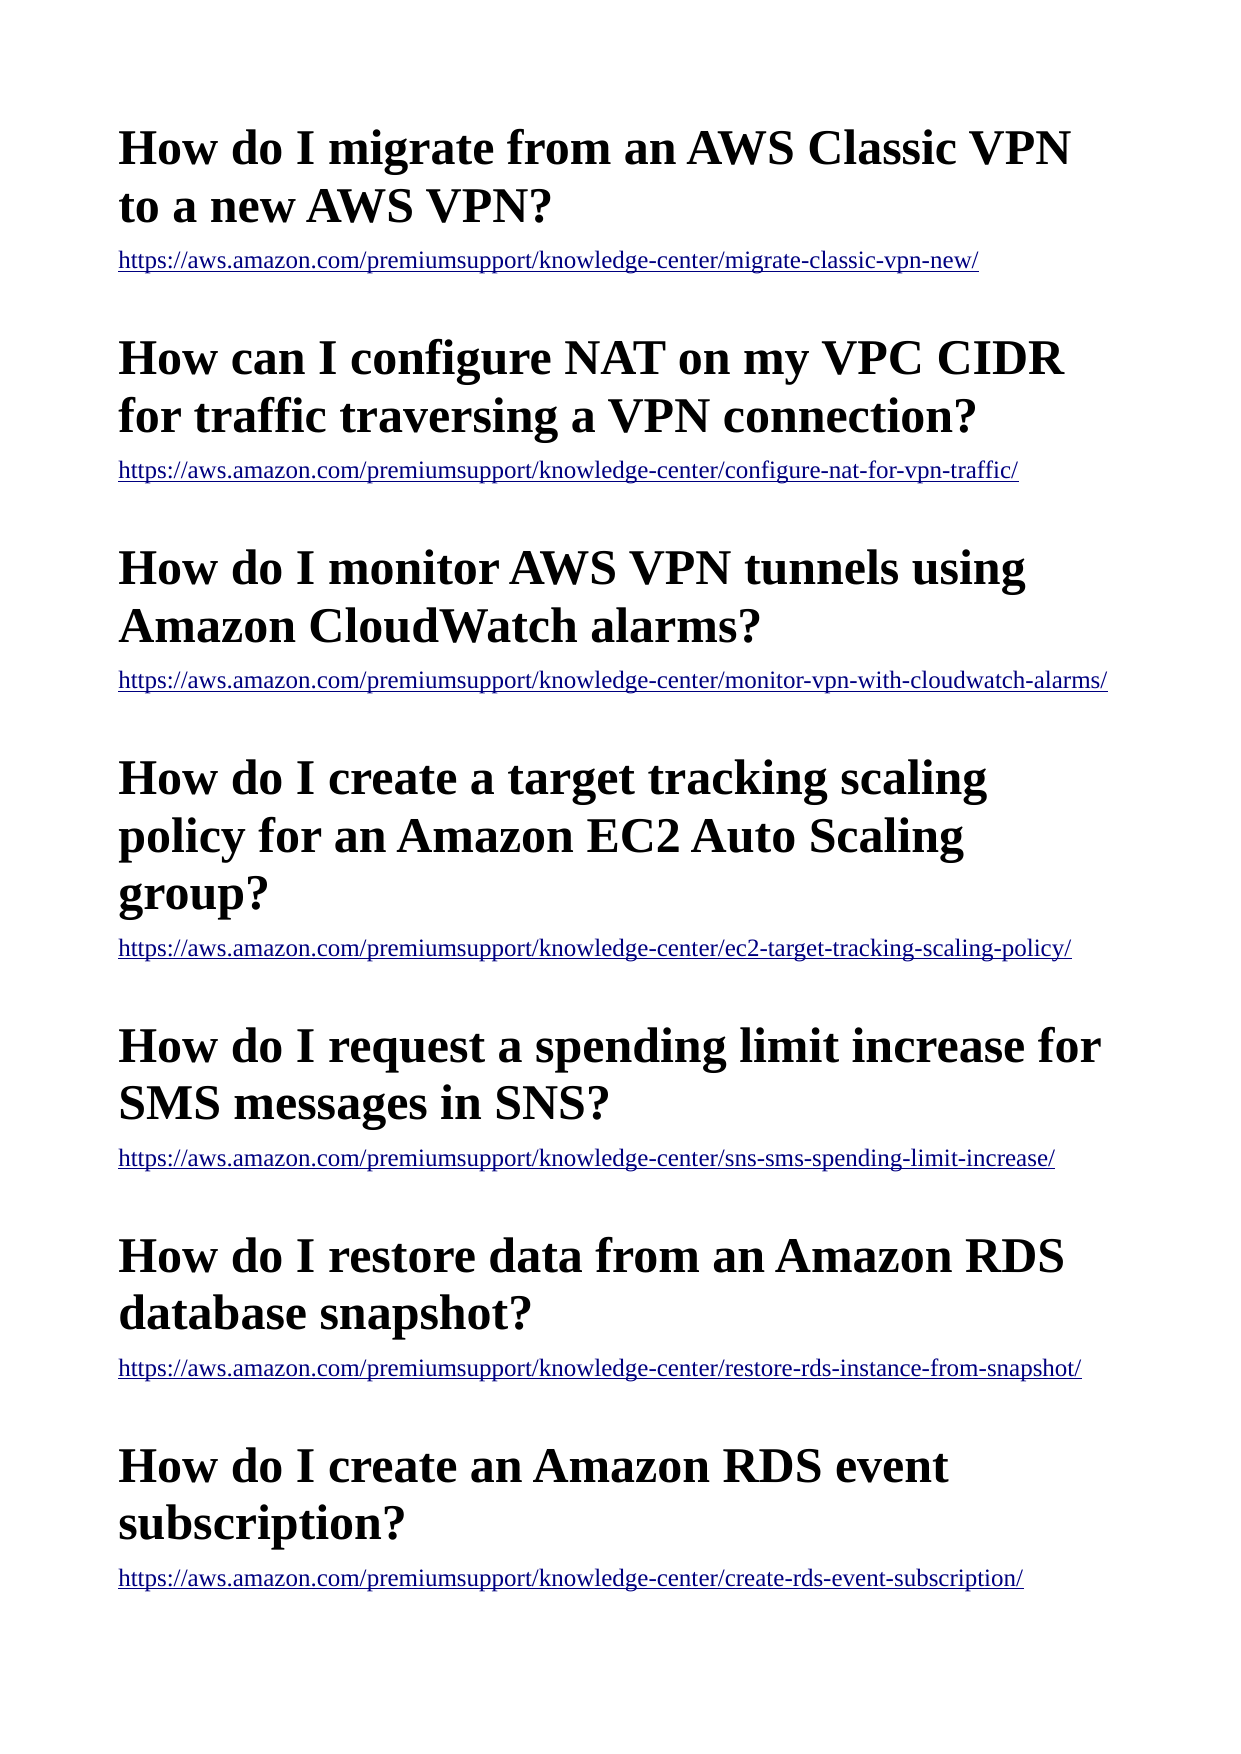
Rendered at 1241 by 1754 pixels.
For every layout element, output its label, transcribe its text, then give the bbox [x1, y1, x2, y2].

subtitle How can I configure NAT on my VPC CIDR for traffic traversing a VPN connection? [118, 328, 1122, 443]
text https://aws.amazon.com/premiumsupport/knowledge-center/configure-nat-for-vpn-traffic/ [118, 456, 1122, 484]
text https://aws.amazon.com/premiumsupport/knowledge-center/create-rds-event-subscription/ [118, 1563, 1122, 1592]
text https://aws.amazon.com/premiumsupport/knowledge-center/sns-sms-spending-limit-increase/ [118, 1143, 1122, 1172]
text https://aws.amazon.com/premiumsupport/knowledge-center/migrate-classic-vpn-new/ [118, 246, 1122, 274]
subtitle How do I create a target tracking scaling policy for an Amazon EC2 Auto Scaling group? [118, 748, 1122, 921]
subtitle How do I restore data from an Amazon RDS database snapshot? [118, 1226, 1122, 1341]
text https://aws.amazon.com/premiumsupport/knowledge-center/ec2-target-tracking-scaling-policy/ [118, 933, 1122, 962]
subtitle How do I request a spending limit increase for SMS messages in SNS? [118, 1016, 1122, 1131]
subtitle How do I monitor AWS VPN tunnels using Amazon CloudWatch alarms? [118, 538, 1122, 653]
text https://aws.amazon.com/premiumsupport/knowledge-center/monitor-vpn-with-cloudwatch-alarms/ [118, 666, 1122, 694]
subtitle How do I migrate from an AWS Classic VPN to a new AWS VPN? [118, 118, 1122, 233]
subtitle How do I create an Amazon RDS event subscription? [118, 1436, 1122, 1551]
text https://aws.amazon.com/premiumsupport/knowledge-center/restore-rds-instance-from-snapshot/ [118, 1353, 1122, 1382]
